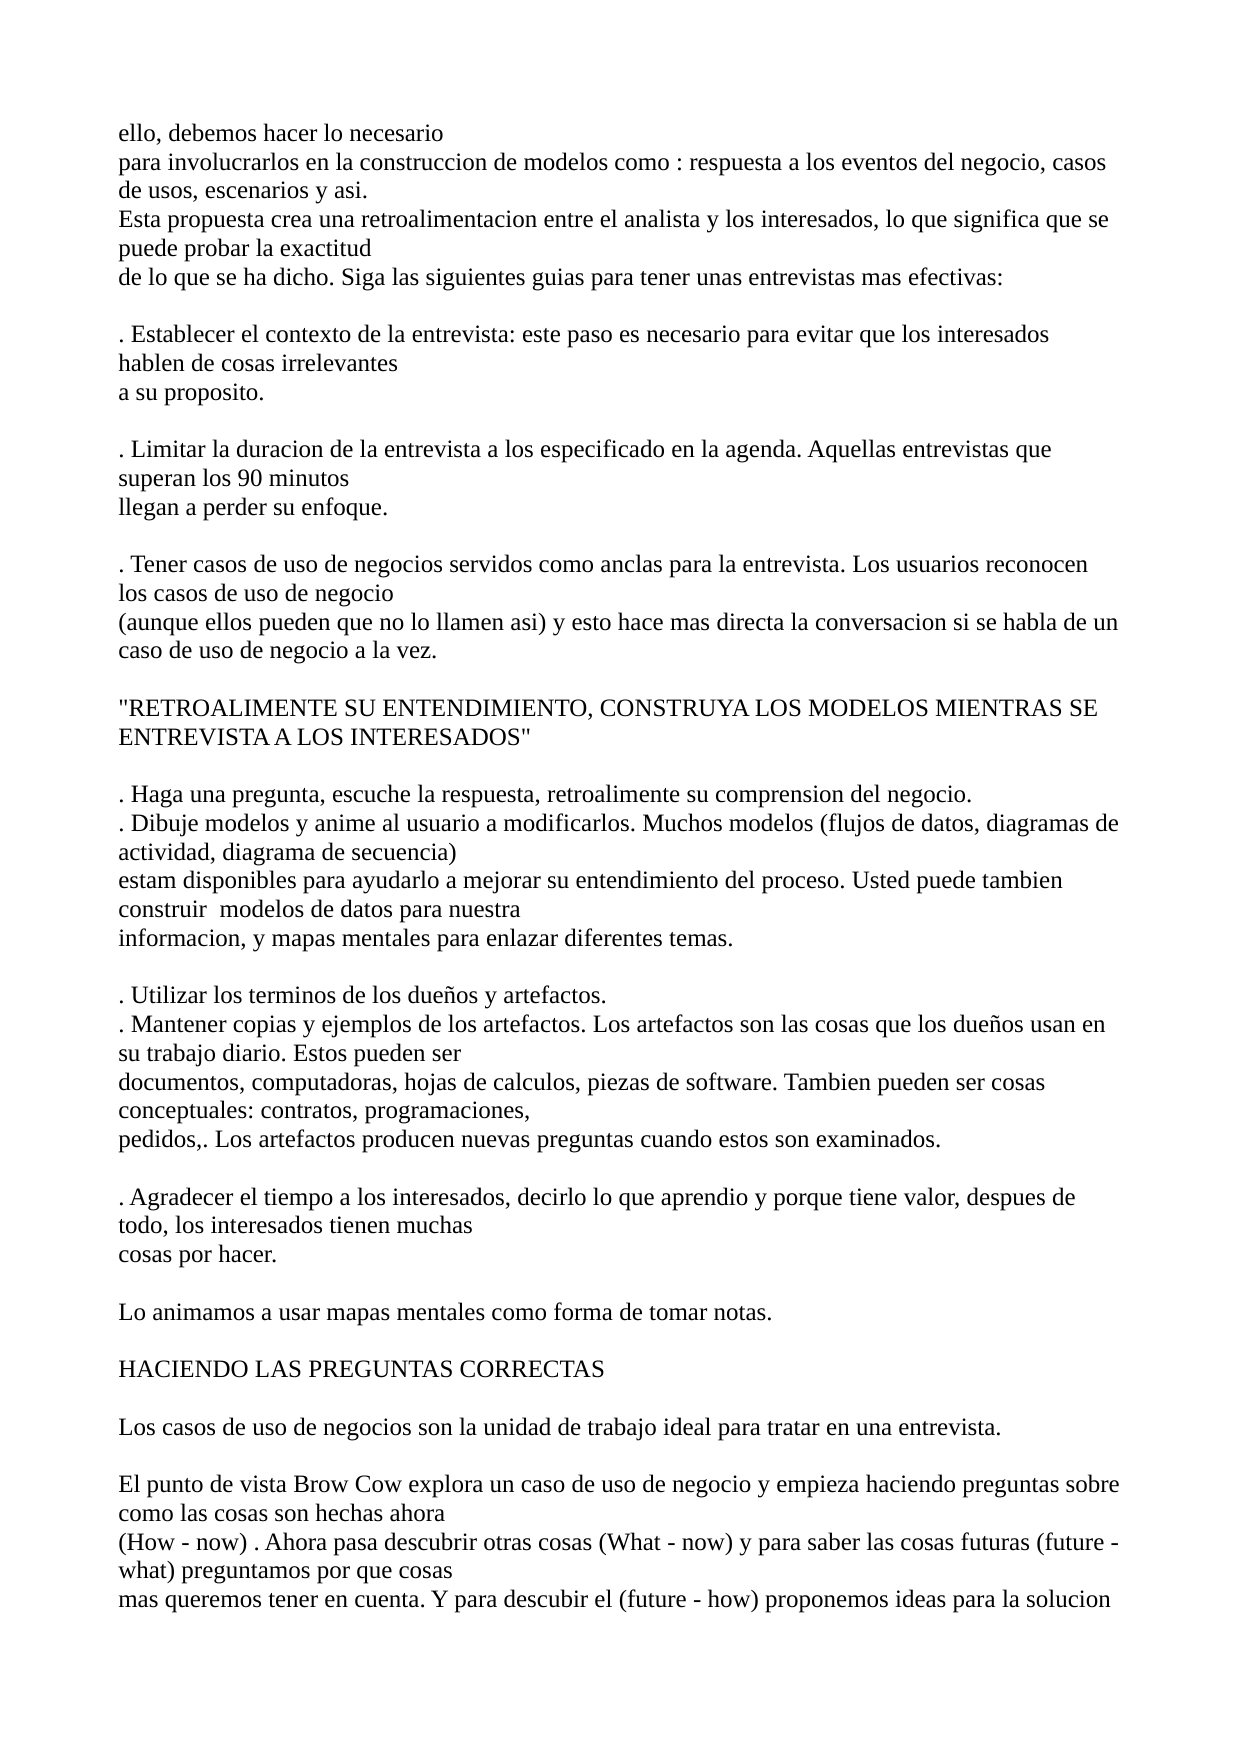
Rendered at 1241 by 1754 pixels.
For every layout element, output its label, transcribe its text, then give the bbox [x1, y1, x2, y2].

text . Agradecer el tiempo a los interesados, decirlo lo que aprendio y porque tiene valor, despues de todo, los interesados tienen muchas [118, 1182, 1122, 1239]
text HACIENDO LAS PREGUNTAS CORRECTAS [118, 1354, 1122, 1383]
text El punto de vista Brow Cow explora un caso de uso de negocio y empieza haciendo preguntas sobre como las cosas son hechas ahora [118, 1469, 1122, 1527]
text para involucrarlos en la construccion de modelos como : respuesta a los eventos del negocio, casos de usos, escenarios y asi. [118, 147, 1122, 204]
text . Utilizar los terminos de los dueños y artefactos. [118, 981, 1122, 1009]
text (How - now) . Ahora pasa descubrir otras cosas (What - now) y para saber las cosas futuras (future - what) preguntamos por que cosas [118, 1527, 1122, 1584]
text . Dibuje modelos y anime al usuario a modificarlos. Muchos modelos (flujos de datos, diagramas de actividad, diagrama de secuencia) [118, 808, 1122, 866]
text llegan a perder su enfoque. [118, 492, 1122, 521]
text informacion, y mapas mentales para enlazar diferentes temas. [118, 923, 1122, 952]
text Esta propuesta crea una retroalimentacion entre el analista y los interesados, lo que significa que se puede probar la exactitud [118, 204, 1122, 262]
text de lo que se ha dicho. Siga las siguientes guias para tener unas entrevistas mas efectivas: [118, 262, 1122, 291]
text pedidos,. Los artefactos producen nuevas preguntas cuando estos son examinados. [118, 1124, 1122, 1153]
text ello, debemos hacer lo necesario [118, 118, 1122, 147]
text "RETROALIMENTE SU ENTENDIMIENTO, CONSTRUYA LOS MODELOS MIENTRAS SE ENTREVISTA A LOS INTERESADOS" [118, 693, 1122, 751]
text cosas por hacer. [118, 1239, 1122, 1268]
text . Tener casos de uso de negocios servidos como anclas para la entrevista. Los usuarios reconocen los casos de uso de negocio [118, 549, 1122, 607]
text . Limitar la duracion de la entrevista a los especificado en la agenda. Aquellas entrevistas que superan los 90 minutos [118, 434, 1122, 492]
text (aunque ellos pueden que no lo llamen asi) y esto hace mas directa la conversacion si se habla de un caso de uso de negocio a la vez. [118, 607, 1122, 664]
text a su proposito. [118, 377, 1122, 406]
text mas queremos tener en cuenta. Y para descubir el (future - how) proponemos ideas para la solucion [118, 1584, 1122, 1613]
text Lo animamos a usar mapas mentales como forma de tomar notas. [118, 1297, 1122, 1326]
text documentos, computadoras, hojas de calculos, piezas de software. Tambien pueden ser cosas conceptuales: contratos, programaciones, [118, 1067, 1122, 1124]
text estam disponibles para ayudarlo a mejorar su entendimiento del proceso. Usted puede tambien construir modelos de datos para nuestra [118, 866, 1122, 923]
text . Haga una pregunta, escuche la respuesta, retroalimente su comprension del negocio. [118, 779, 1122, 808]
text Los casos de uso de negocios son la unidad de trabajo ideal para tratar en una entrevista. [118, 1412, 1122, 1441]
text . Mantener copias y ejemplos de los artefactos. Los artefactos son las cosas que los dueños usan en su trabajo diario. Estos pueden ser [118, 1009, 1122, 1067]
text . Establecer el contexto de la entrevista: este paso es necesario para evitar que los interesados hablen de cosas irrelevantes [118, 319, 1122, 377]
